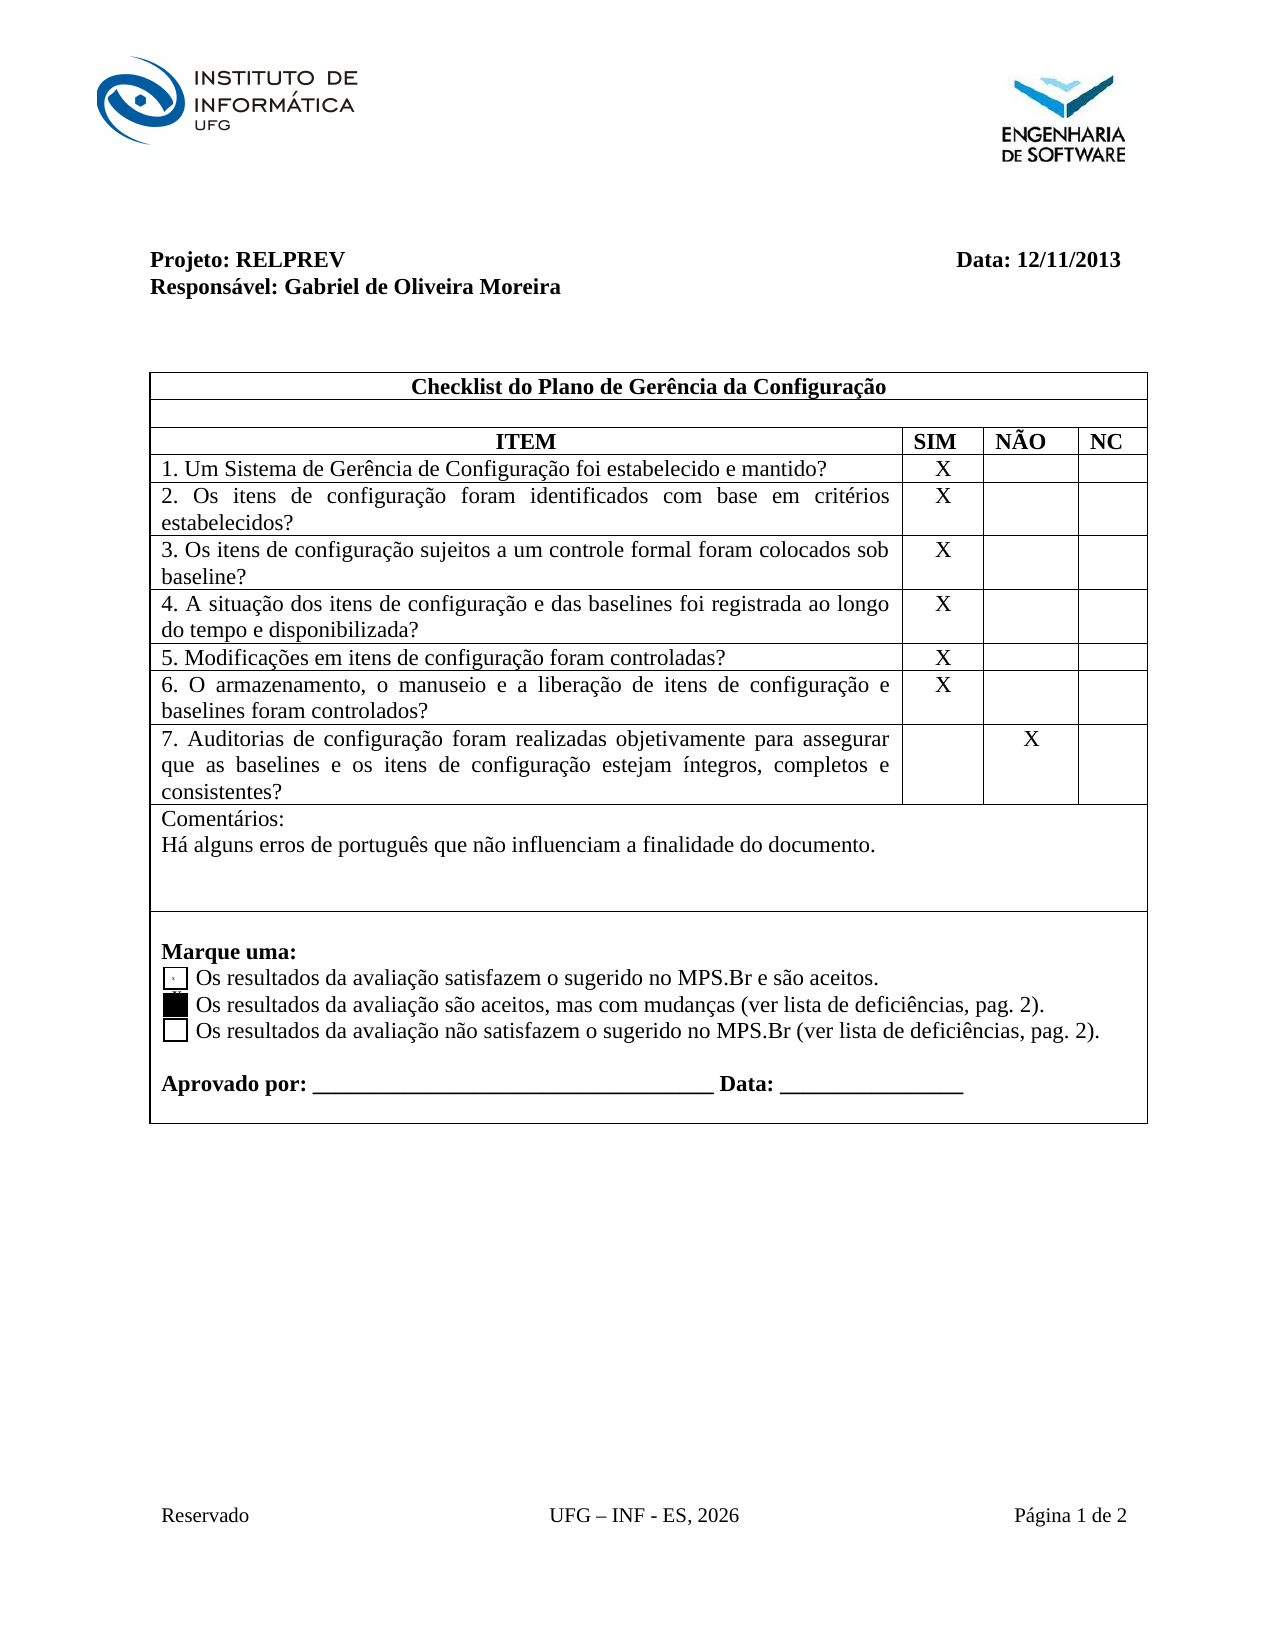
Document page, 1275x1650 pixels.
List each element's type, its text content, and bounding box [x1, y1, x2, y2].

table_cell 6. O armazenamento, o manuseio e a liberação de itens de configuração e baselines foram controlados? [151, 671, 902, 724]
table_cell [1079, 671, 1147, 724]
table_cell 3. Os itens de configuração sujeitos a um controle formal foram colocados sob baseline? [151, 536, 902, 589]
table_cell 1. Um Sistema de Gerência de Configuração foi estabelecido e mantido? [151, 455, 902, 482]
table_cell X [984, 725, 1078, 804]
table_cell [1079, 725, 1147, 804]
text Responsável: Gabriel de Oliveira Moreira [150, 273, 1125, 299]
table_cell X [903, 671, 983, 724]
table_cell [984, 644, 1078, 670]
table_cell [1079, 455, 1147, 482]
table_cell NÃO [984, 428, 1078, 454]
table_cell 5. Modificações em itens de configuração foram controladas? [151, 644, 902, 670]
table_cell [903, 725, 983, 804]
table_header Checklist do Plano de Gerência da Configuração [151, 373, 1147, 399]
table_cell SIM [903, 428, 983, 454]
table_cell X [903, 590, 983, 643]
table_cell [1079, 590, 1147, 643]
table_cell 4. A situação dos itens de configuração e das baselines foi registrada ao longo do tempo e disponibilizada? [151, 590, 902, 643]
table_cell X [903, 644, 983, 670]
table_cell Comentários: Há alguns erros de português que não influenciam a finalidade do documento. [151, 805, 1147, 911]
table_cell 7. Auditorias de configuração foram realizadas objetivamente para assegurar que as baselines e os itens de configuração estejam íntegros, completos e consistentes? [151, 725, 902, 804]
table_cell [151, 400, 1147, 427]
table_cell 2. Os itens de configuração foram identificados com base em critérios estabelecidos? [151, 483, 902, 535]
table_cell X [903, 536, 983, 589]
table_cell [1079, 483, 1147, 535]
table_cell X [903, 455, 983, 482]
table_cell [984, 671, 1078, 724]
table_cell [1079, 644, 1147, 670]
table_cell X [903, 483, 983, 535]
text Projeto: RELPREV Data: 12/11/2013 [150, 244, 1125, 273]
table_cell [1079, 536, 1147, 589]
table_cell [984, 536, 1078, 589]
table_cell NC [1079, 428, 1147, 454]
table_cell Marque uma: Os resultados da avaliação satisfazem o sugerido no MPS.Br e são aceitos. Os resultados da avaliação são aceitos, mas com mudanças (ver lista de deficiências, pag. 2). Os resultados da avaliação não satisfazem o sugerido no MPS.Br (ver lista de deficiências, pag. 2). Aprovado por: ___________________________________ Data: ________________ [151, 912, 1147, 1122]
table_cell [984, 590, 1078, 643]
table_cell ITEM [151, 428, 902, 454]
table_cell [984, 455, 1078, 482]
table_cell [984, 483, 1078, 535]
